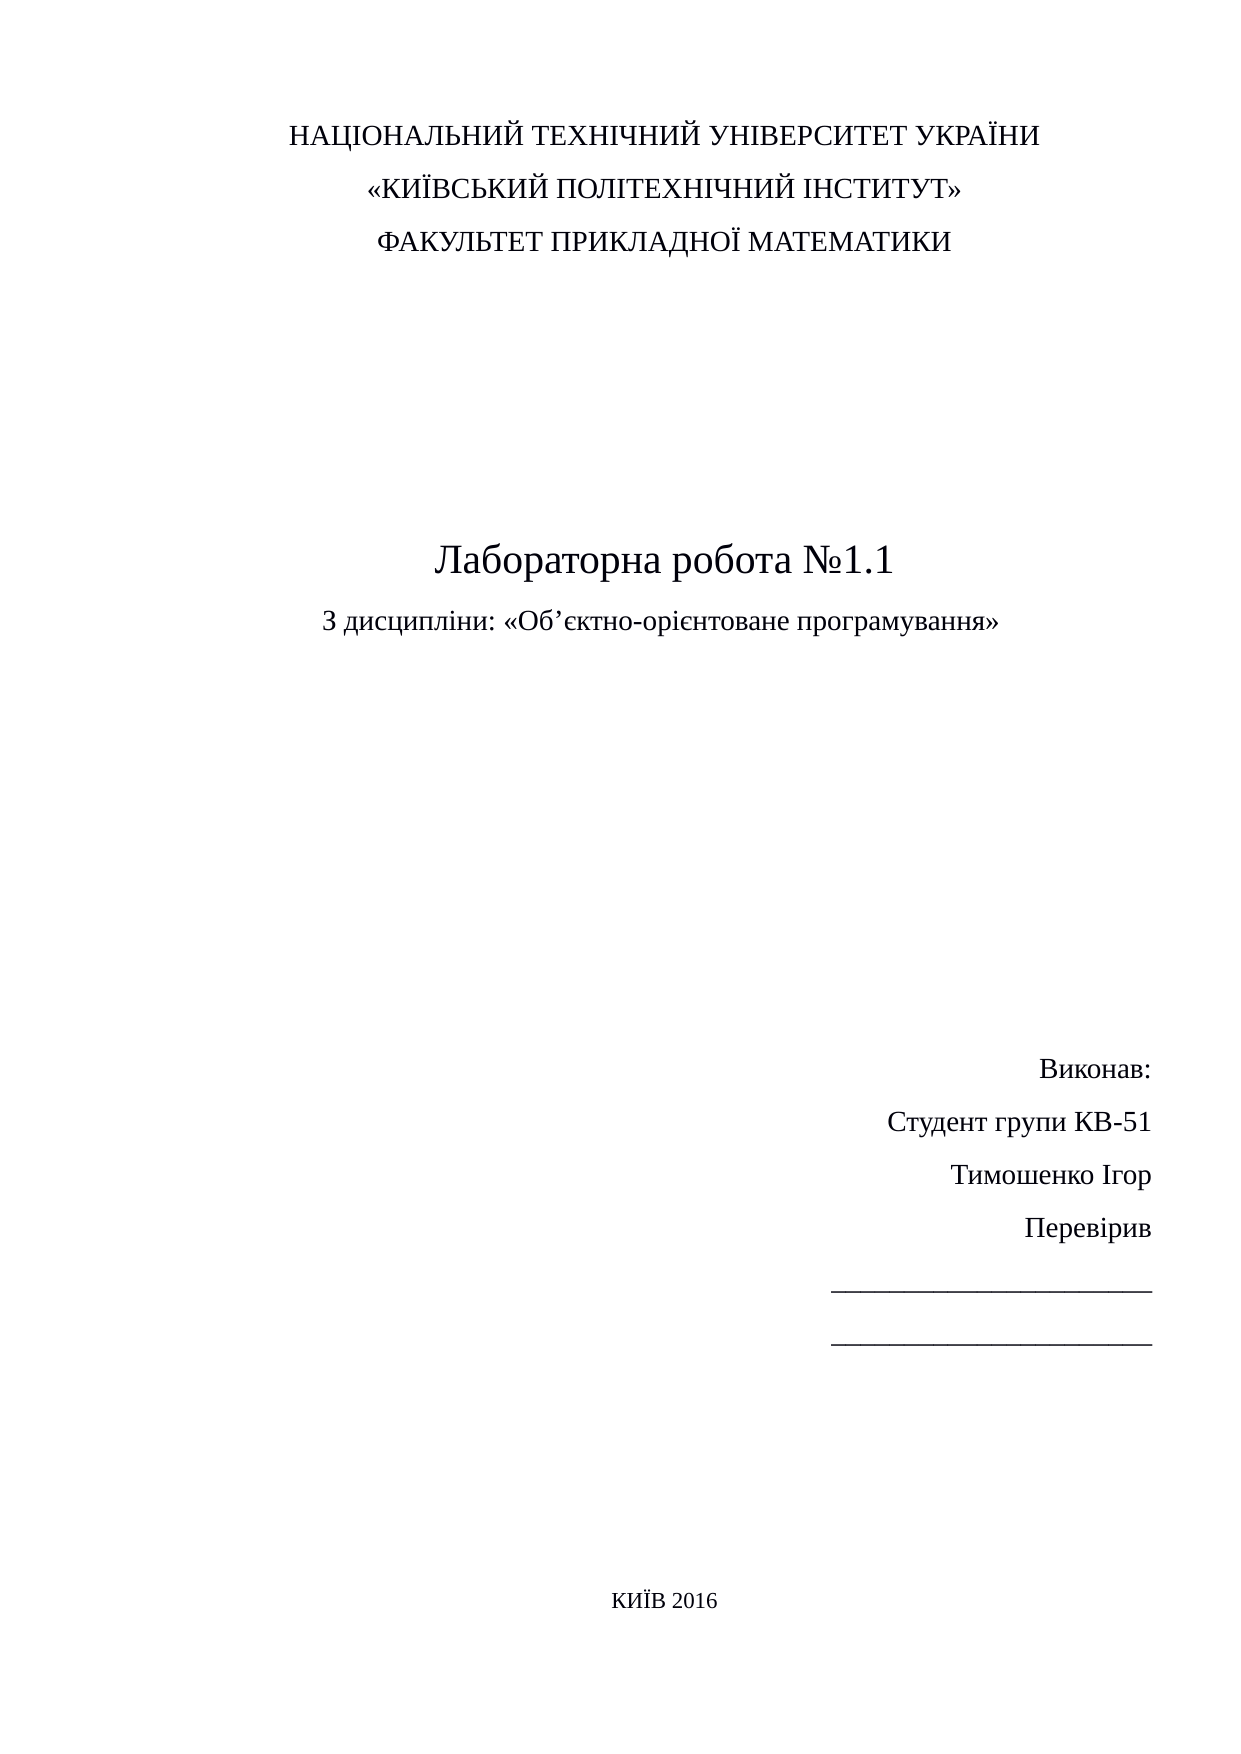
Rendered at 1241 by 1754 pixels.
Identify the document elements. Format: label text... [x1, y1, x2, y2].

text Перевірив [177, 1210, 1152, 1243]
text ФАКУЛЬТЕТ ПРИКЛАДНОЇ МАТЕМАТИКИ [177, 224, 1152, 257]
text «КИЇВСЬКИЙ ПОЛІТЕХНІЧНИЙ ІНСТИТУТ» [177, 171, 1152, 204]
text ______________________ [177, 1262, 1152, 1296]
text НАЦІОНАЛЬНИЙ ТЕХНІЧНИЙ УНІВЕРСИТЕТ УКРАЇНИ [177, 118, 1152, 152]
text КИЇВ 2016 [177, 1587, 1152, 1614]
text Лабораторна робота №1.1 [177, 534, 1152, 582]
text ______________________ [177, 1315, 1152, 1349]
text Тимошенко Ігор [177, 1157, 1152, 1190]
text З дисципліни: «Об’єктно-орієнтоване програмування» [177, 603, 1152, 636]
text Виконав: [177, 1051, 1152, 1085]
text Студент групи КВ-51 [177, 1104, 1152, 1138]
